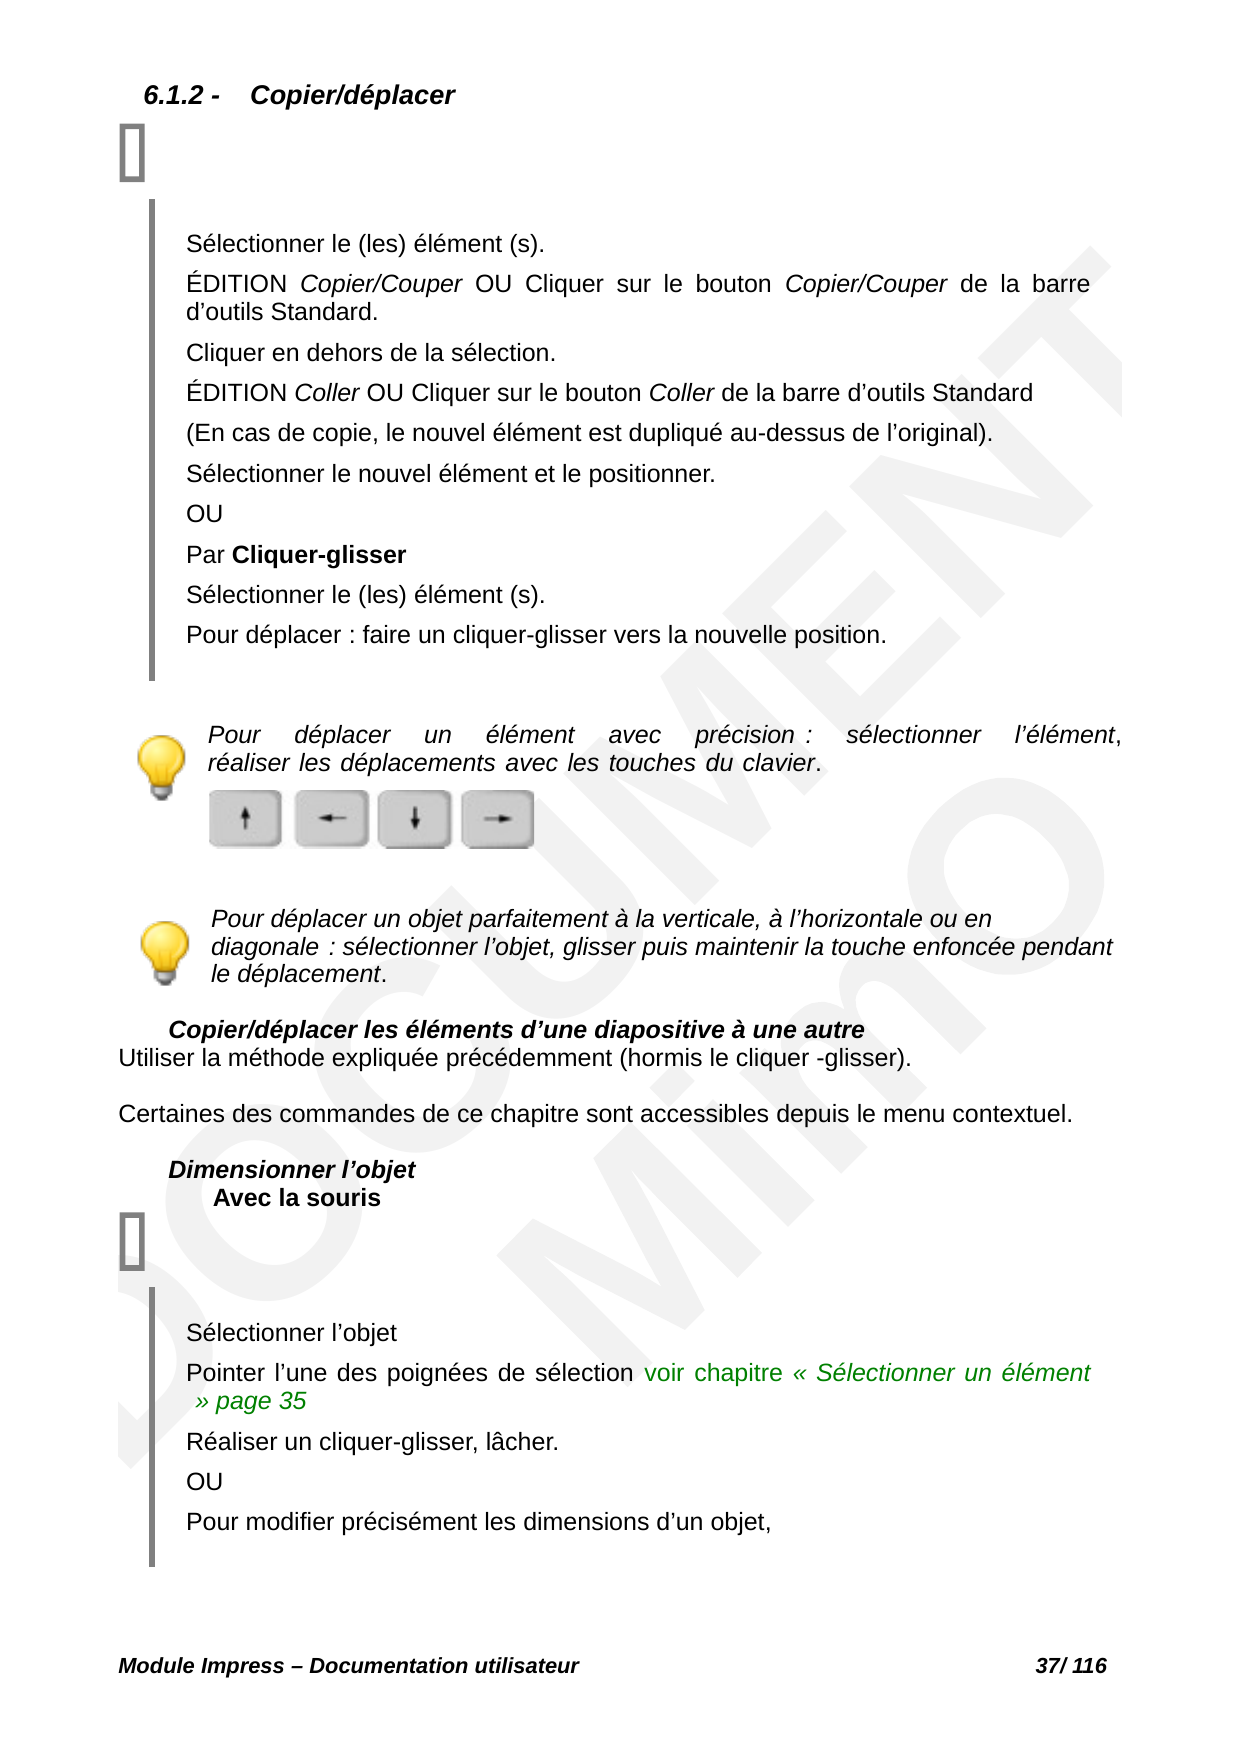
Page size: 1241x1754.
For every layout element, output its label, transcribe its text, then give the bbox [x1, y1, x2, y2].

subtitle Copier/déplacer les éléments d’une diapositive à une autre [168, 1016, 1122, 1044]
text OU [155, 1436, 1122, 1477]
text Pour déplacer un objet parfaitement à la verticale, à l’horizontale ou en diagonale : sélectionner l’objet, glisser puis maintenir la touche enfoncée pendant le déplacement. [118, 904, 1122, 988]
text Pour déplacer : faire un cliquer-glisser vers la nouvelle position. [155, 590, 1122, 681]
text ÉDITION Copier/Couper OU Cliquer sur le bouton Copier/Couper de la barre d’outils Standard. [155, 239, 1122, 307]
subtitle Copier/déplacer [143, 80, 1122, 110]
text Sélectionner le (les) élément (s). [155, 550, 1122, 590]
text (En cas de copie, le nouvel élément est dupliqué au-dessus de l’original). [155, 388, 1122, 428]
picture [131, 920, 199, 988]
subtitle Dimensionner l’objet [168, 1156, 1122, 1184]
text ÉDITION Coller OU Cliquer sur le bouton Coller de la barre d’outils Standard [155, 348, 1122, 388]
text Sélectionner le nouvel élément et le positionner. [155, 428, 1122, 469]
text Réaliser un cliquer-glisser, lâcher. [155, 1396, 1122, 1436]
text Pointer l’une des poignées de sélection voir chapitre « Sélectionner un élément » page 35 [155, 1328, 1122, 1396]
text Certaines des commandes de ce chapitre sont accessibles depuis le menu contextuel. [118, 1100, 1122, 1128]
picture [128, 735, 196, 803]
text Cliquer en dehors de la sélection. [155, 307, 1122, 348]
text Sélectionner le (les) élément (s). [149, 198, 1122, 239]
text Pour modifier précisément les dimensions d’un objet, [155, 1477, 1122, 1567]
subtitle Avec la souris [213, 1184, 1122, 1212]
text 8 [118, 123, 1122, 198]
text OU [190, 1436, 200, 1441]
text Sélectionner l’objet [155, 1287, 1122, 1328]
picture [209, 790, 535, 849]
text Pour déplacer un élément avec précision : sélectionner l’élément, réaliser les déplacements avec les touches du clavier. [118, 721, 1122, 777]
text Par Cliquer-glisser [155, 509, 1122, 550]
text 8 [118, 1212, 1122, 1287]
text OU [155, 469, 1122, 509]
text Utiliser la méthode expliquée précédemment (hormis le cliquer -glisser). [118, 1044, 1122, 1072]
